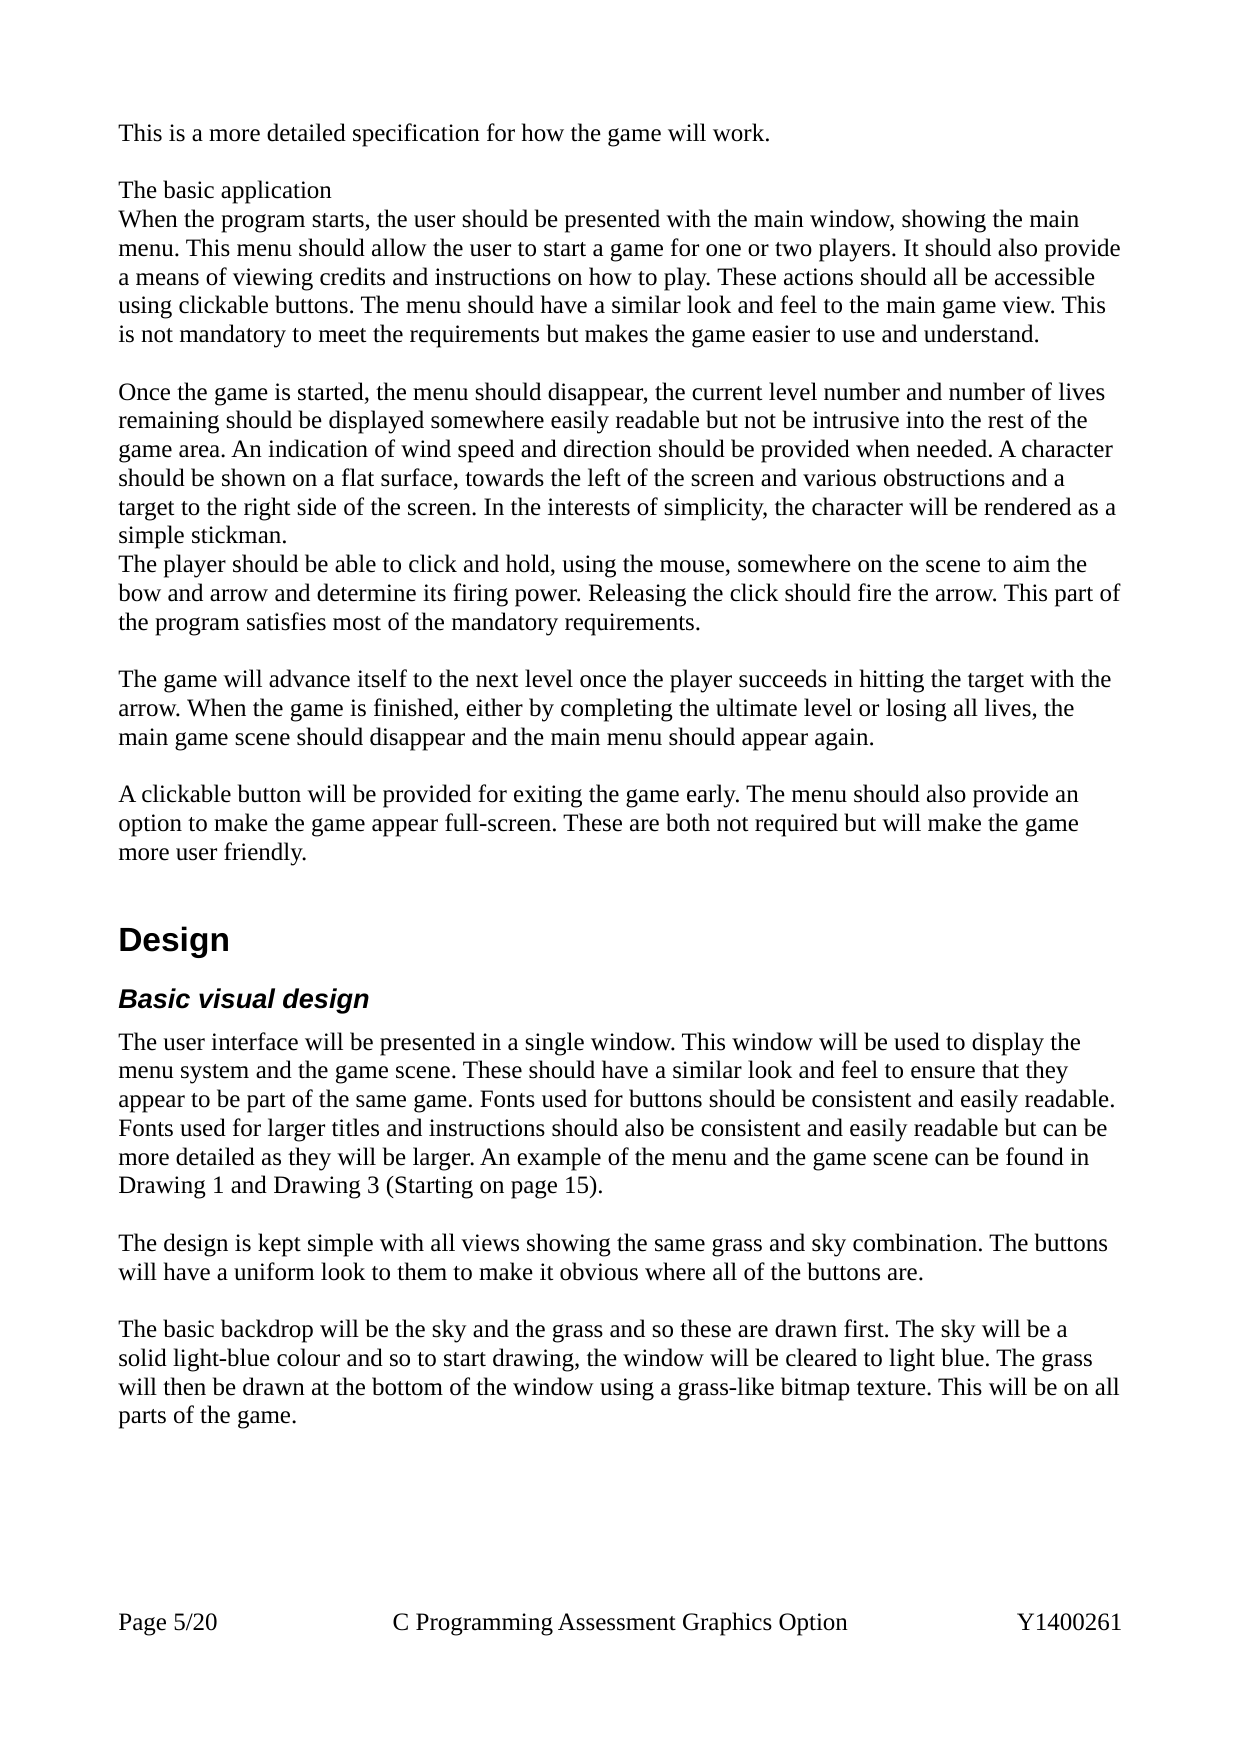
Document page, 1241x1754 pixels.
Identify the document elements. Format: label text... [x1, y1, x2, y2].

subtitle Design [118, 919, 1122, 958]
text The design is kept simple with all views showing the same grass and sky combination. The buttons will have a uniform look to them to make it obvious where all of the buttons are. [118, 1228, 1122, 1286]
subtitle Basic visual design [118, 983, 1122, 1014]
text The basic backdrop will be the sky and the grass and so these are drawn first. The sky will be a solid light-blue colour and so to start drawing, the window will be cleared to light blue. The grass will then be drawn at the bottom of the window using a grass-like bitmap texture. This will be on all parts of the game. [118, 1314, 1122, 1429]
text When the program starts, the user should be presented with the main window, showing the main menu. This menu should allow the user to start a game for one or two players. It should also provide a means of viewing credits and instructions on how to play. These actions should all be accessible using clickable buttons. The menu should have a similar look and feel to the main game view. This is not mandatory to meet the requirements but makes the game easier to use and understand. [118, 204, 1122, 348]
text A clickable button will be provided for exiting the game early. The menu should also provide an option to make the game appear full-screen. These are both not required but will make the game more user friendly. [118, 779, 1122, 866]
text The user interface will be presented in a single window. This window will be used to display the menu system and the game scene. These should have a similar look and feel to ensure that they appear to be part of the same game. Fonts used for buttons should be consistent and easily readable. Fonts used for larger titles and instructions should also be consistent and easily readable but can be more detailed as they will be larger. An example of the menu and the game scene can be found in Drawing 1 and Drawing 3 (Starting on page 14). [118, 1027, 1122, 1199]
text The basic application [118, 176, 1122, 204]
text The game will advance itself to the next level once the player succeeds in hitting the target with the arrow. When the game is finished, either by completing the ultimate level or losing all lives, the main game scene should disappear and the main menu should appear again. [118, 664, 1122, 751]
text The player should be able to click and hold, using the mouse, somewhere on the scene to aim the bow and arrow and determine its firing power. Releasing the click should fire the arrow. This part of the program satisfies most of the mandatory requirements. [118, 549, 1122, 636]
text This is a more detailed specification for how the game will work. [118, 118, 1122, 147]
text Once the game is started, the menu should disappear, the current level number and number of lives remaining should be displayed somewhere easily readable but not be intrusive into the rest of the game area. An indication of wind speed and direction should be provided when needed. A character should be shown on a flat surface, towards the left of the screen and various obstructions and a target to the right side of the screen. In the interests of simplicity, the character will be rendered as a simple stickman. [118, 377, 1122, 549]
